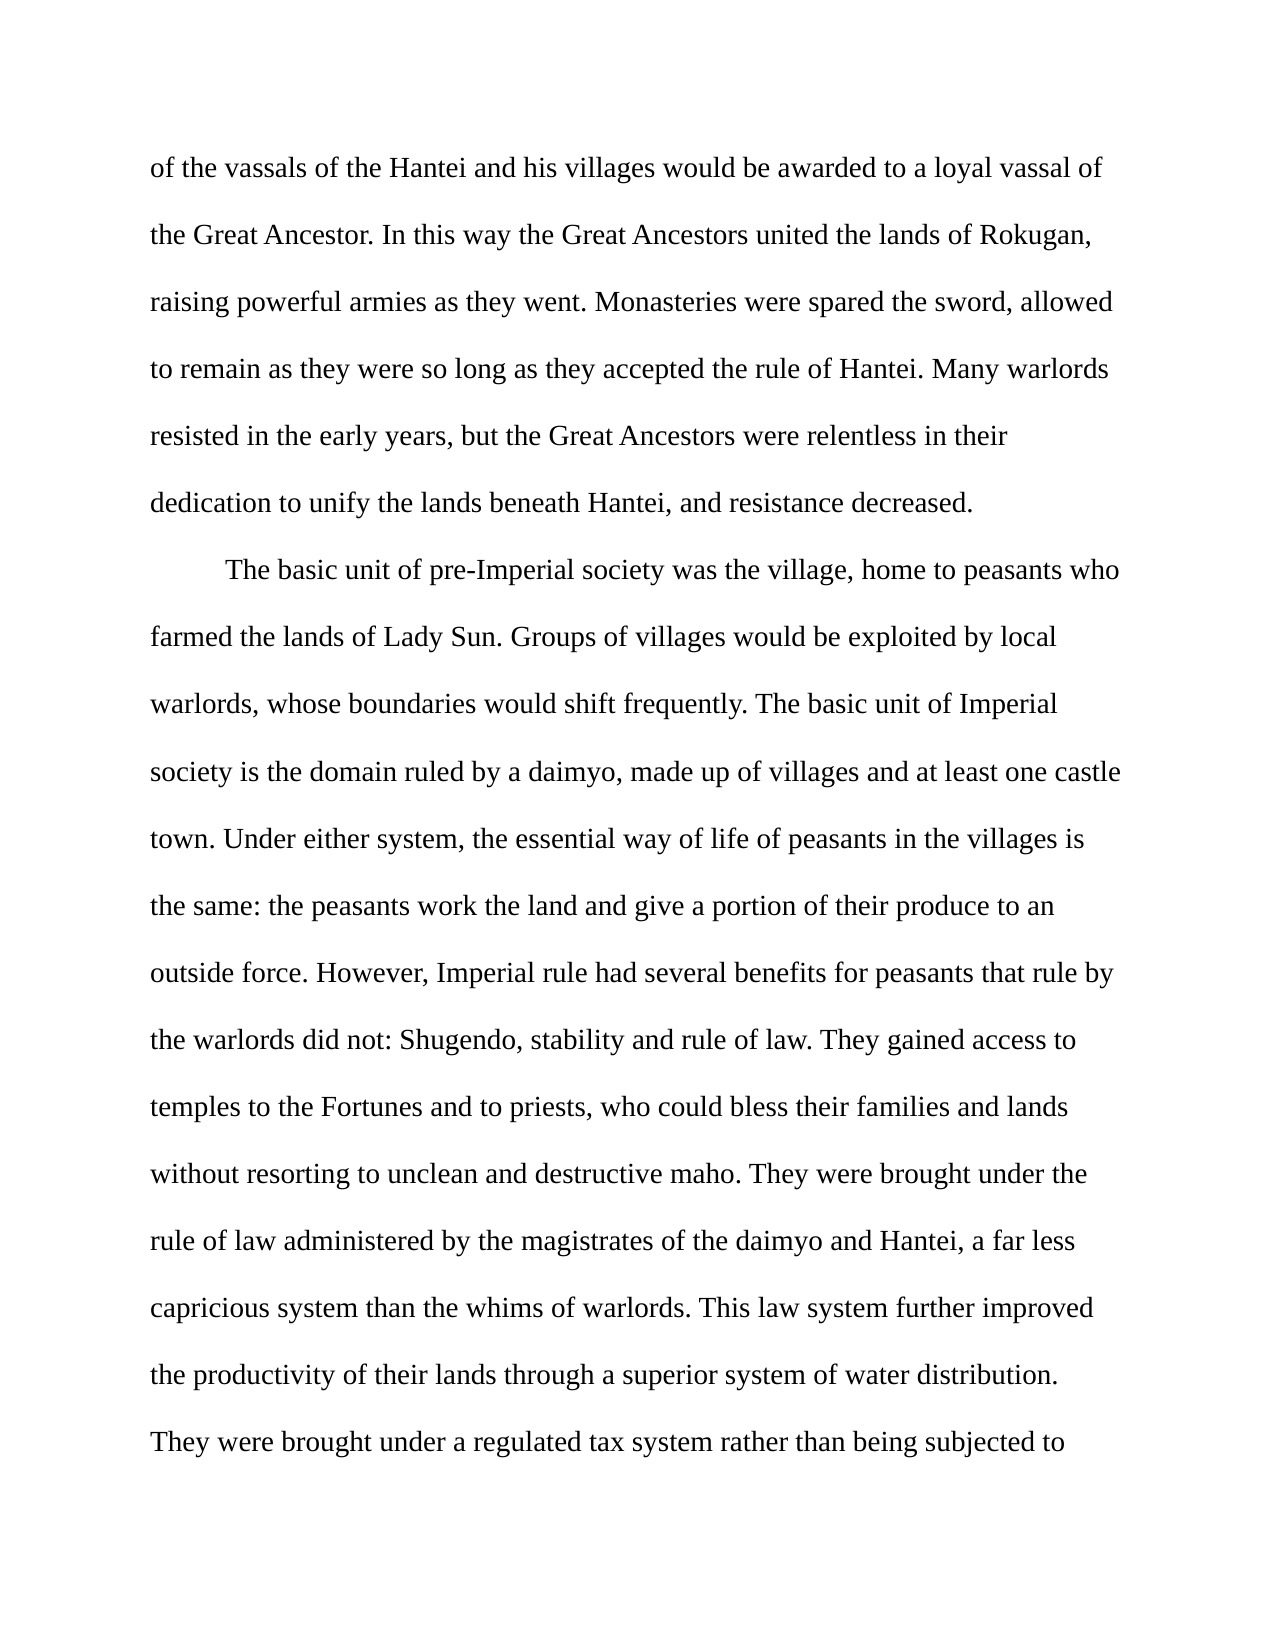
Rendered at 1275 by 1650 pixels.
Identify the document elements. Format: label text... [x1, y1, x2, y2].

text of the vassals of the Hantei and his villages would be awarded to a loyal vassal of the Great Ancestor. In this way the Great Ancestors united the lands of Rokugan, raising powerful armies as they went. Monasteries were spared the sword, allowed to remain as they were so long as they accepted the rule of Hantei. Many warlords resisted in the early years, but the Great Ancestors were relentless in their dedication to unify the lands beneath Hantei, and resistance decreased. [150, 150, 1125, 519]
text The basic unit of pre-Imperial society was the village, home to peasants who farmed the lands of Lady Sun. Groups of villages would be exploited by local warlords, whose boundaries would shift frequently. The basic unit of Imperial society is the domain ruled by a daimyo, made up of villages and at least one castle town. Under either system, the essential way of life of peasants in the villages is the same: the peasants work the land and give a portion of their produce to an outside force. However, Imperial rule had several benefits for peasants that rule by the warlords did not: Shugendo, stability and rule of law. They gained access to temples to the Fortunes and to priests, who could bless their families and lands without resorting to unclean and destructive maho. They were brought under the rule of law administered by the magistrates of the daimyo and Hantei, a far less capricious system than the whims of warlords. This law system further improved the productivity of their lands through a superior system of water distribution. They were brought under a regulated tax system rather than being subjected to [150, 552, 1125, 1458]
